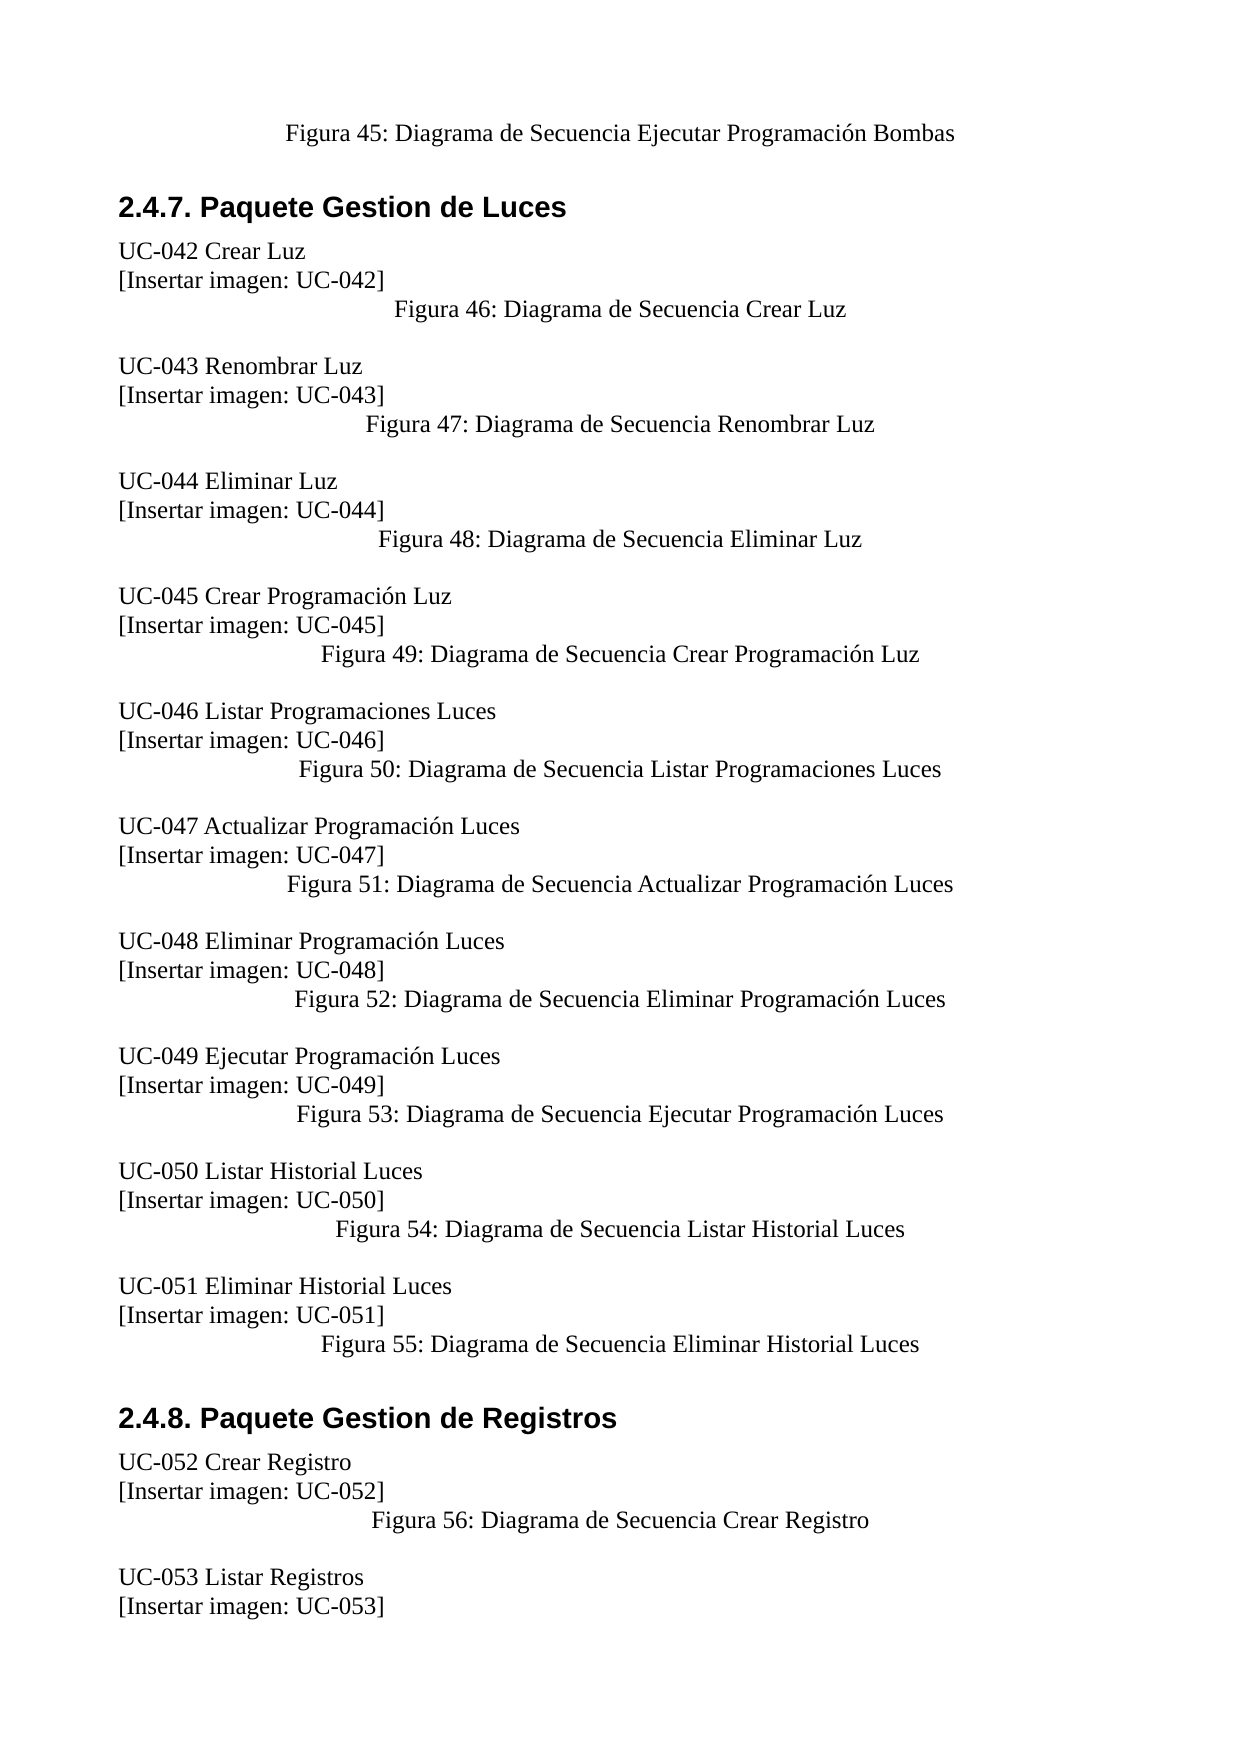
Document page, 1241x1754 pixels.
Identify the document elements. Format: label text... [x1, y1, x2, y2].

subtitle 2.4.8. Paquete Gestion de Registros [118, 1401, 1122, 1435]
text UC-049 Ejecutar Programación Luces [118, 1041, 1122, 1070]
text [Insertar imagen: UC-048] [118, 955, 1122, 984]
text [Insertar imagen: UC-047] [118, 840, 1122, 869]
text Figura 47: Diagrama de Secuencia Renombrar Luz [118, 409, 1122, 438]
text Figura 45: Diagrama de Secuencia Ejecutar Programación Bombas [118, 118, 1122, 147]
text [Insertar imagen: UC-053] [118, 1591, 1122, 1620]
subtitle 2.4.7. Paquete Gestion de Luces [118, 190, 1122, 224]
text UC-044 Eliminar Luz [118, 466, 1122, 495]
text [Insertar imagen: UC-044] [118, 495, 1122, 524]
text Figura 53: Diagrama de Secuencia Ejecutar Programación Luces [118, 1099, 1122, 1128]
text [Insertar imagen: UC-052] [118, 1476, 1122, 1505]
text UC-052 Crear Registro [118, 1447, 1122, 1476]
text Figura 54: Diagrama de Secuencia Listar Historial Luces [118, 1214, 1122, 1243]
text UC-045 Crear Programación Luz [118, 581, 1122, 610]
text UC-046 Listar Programaciones Luces [118, 696, 1122, 725]
text Figura 49: Diagrama de Secuencia Crear Programación Luz [118, 639, 1122, 668]
text Figura 46: Diagrama de Secuencia Crear Luz [118, 294, 1122, 323]
text [Insertar imagen: UC-043] [118, 380, 1122, 409]
text UC-047 Actualizar Programación Luces [118, 811, 1122, 840]
text Figura 56: Diagrama de Secuencia Crear Registro [118, 1505, 1122, 1533]
text [Insertar imagen: UC-049] [118, 1070, 1122, 1099]
text UC-051 Eliminar Historial Luces [118, 1271, 1122, 1300]
text [Insertar imagen: UC-042] [118, 265, 1122, 294]
text UC-042 Crear Luz [118, 236, 1122, 265]
text Figura 52: Diagrama de Secuencia Eliminar Programación Luces [118, 984, 1122, 1013]
text UC-048 Eliminar Programación Luces [118, 926, 1122, 955]
text [Insertar imagen: UC-045] [118, 610, 1122, 639]
text Figura 48: Diagrama de Secuencia Eliminar Luz [118, 524, 1122, 553]
text UC-043 Renombrar Luz [118, 351, 1122, 380]
text Figura 55: Diagrama de Secuencia Eliminar Historial Luces [118, 1329, 1122, 1358]
text Figura 50: Diagrama de Secuencia Listar Programaciones Luces [118, 754, 1122, 783]
text Figura 51: Diagrama de Secuencia Actualizar Programación Luces [118, 869, 1122, 898]
text UC-053 Listar Registros [118, 1562, 1122, 1591]
text UC-050 Listar Historial Luces [118, 1156, 1122, 1185]
text [Insertar imagen: UC-050] [118, 1185, 1122, 1214]
text [Insertar imagen: UC-046] [118, 725, 1122, 754]
text [Insertar imagen: UC-051] [118, 1300, 1122, 1329]
